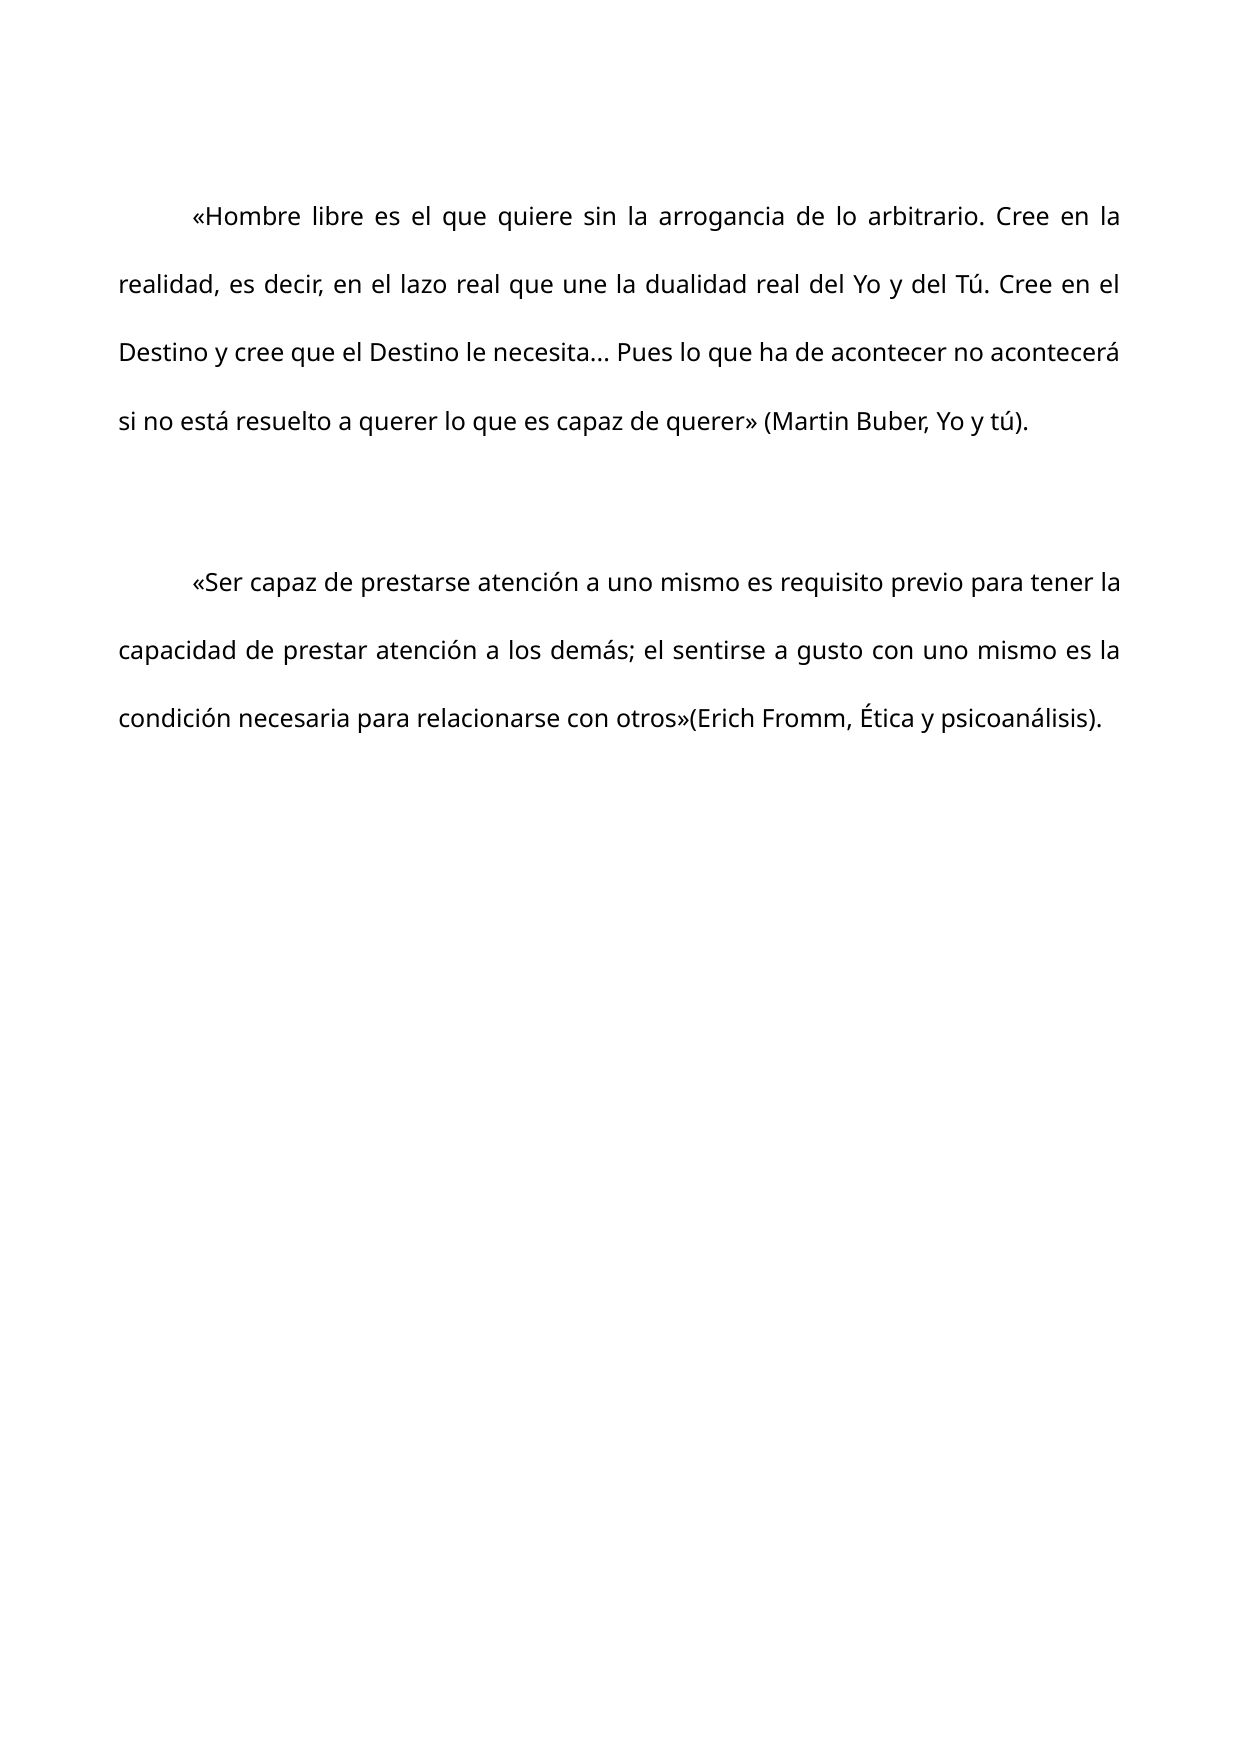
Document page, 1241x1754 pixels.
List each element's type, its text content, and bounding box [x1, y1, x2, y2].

text «Ser capaz de prestarse atención a uno mismo es requisito previo para tener la capacidad de prestar atención a los demás; el sentirse a gusto con uno mismo es la condición necesaria para relacionarse con otros»(Erich Fromm, Ética y psicoanálisis). [118, 564, 1122, 735]
text «Hombre libre es el que quiere sin la arrogancia de lo arbitrario. Cree en la realidad, es decir, en el lazo real que une la dualidad real del Yo y del Tú. Cree en el Destino y cree que el Destino le necesita... Pues lo que ha de acontecer no acontecerá si no está resuelto a querer lo que es capaz de querer» (Martin Buber, Yo y tú). [118, 199, 1122, 437]
